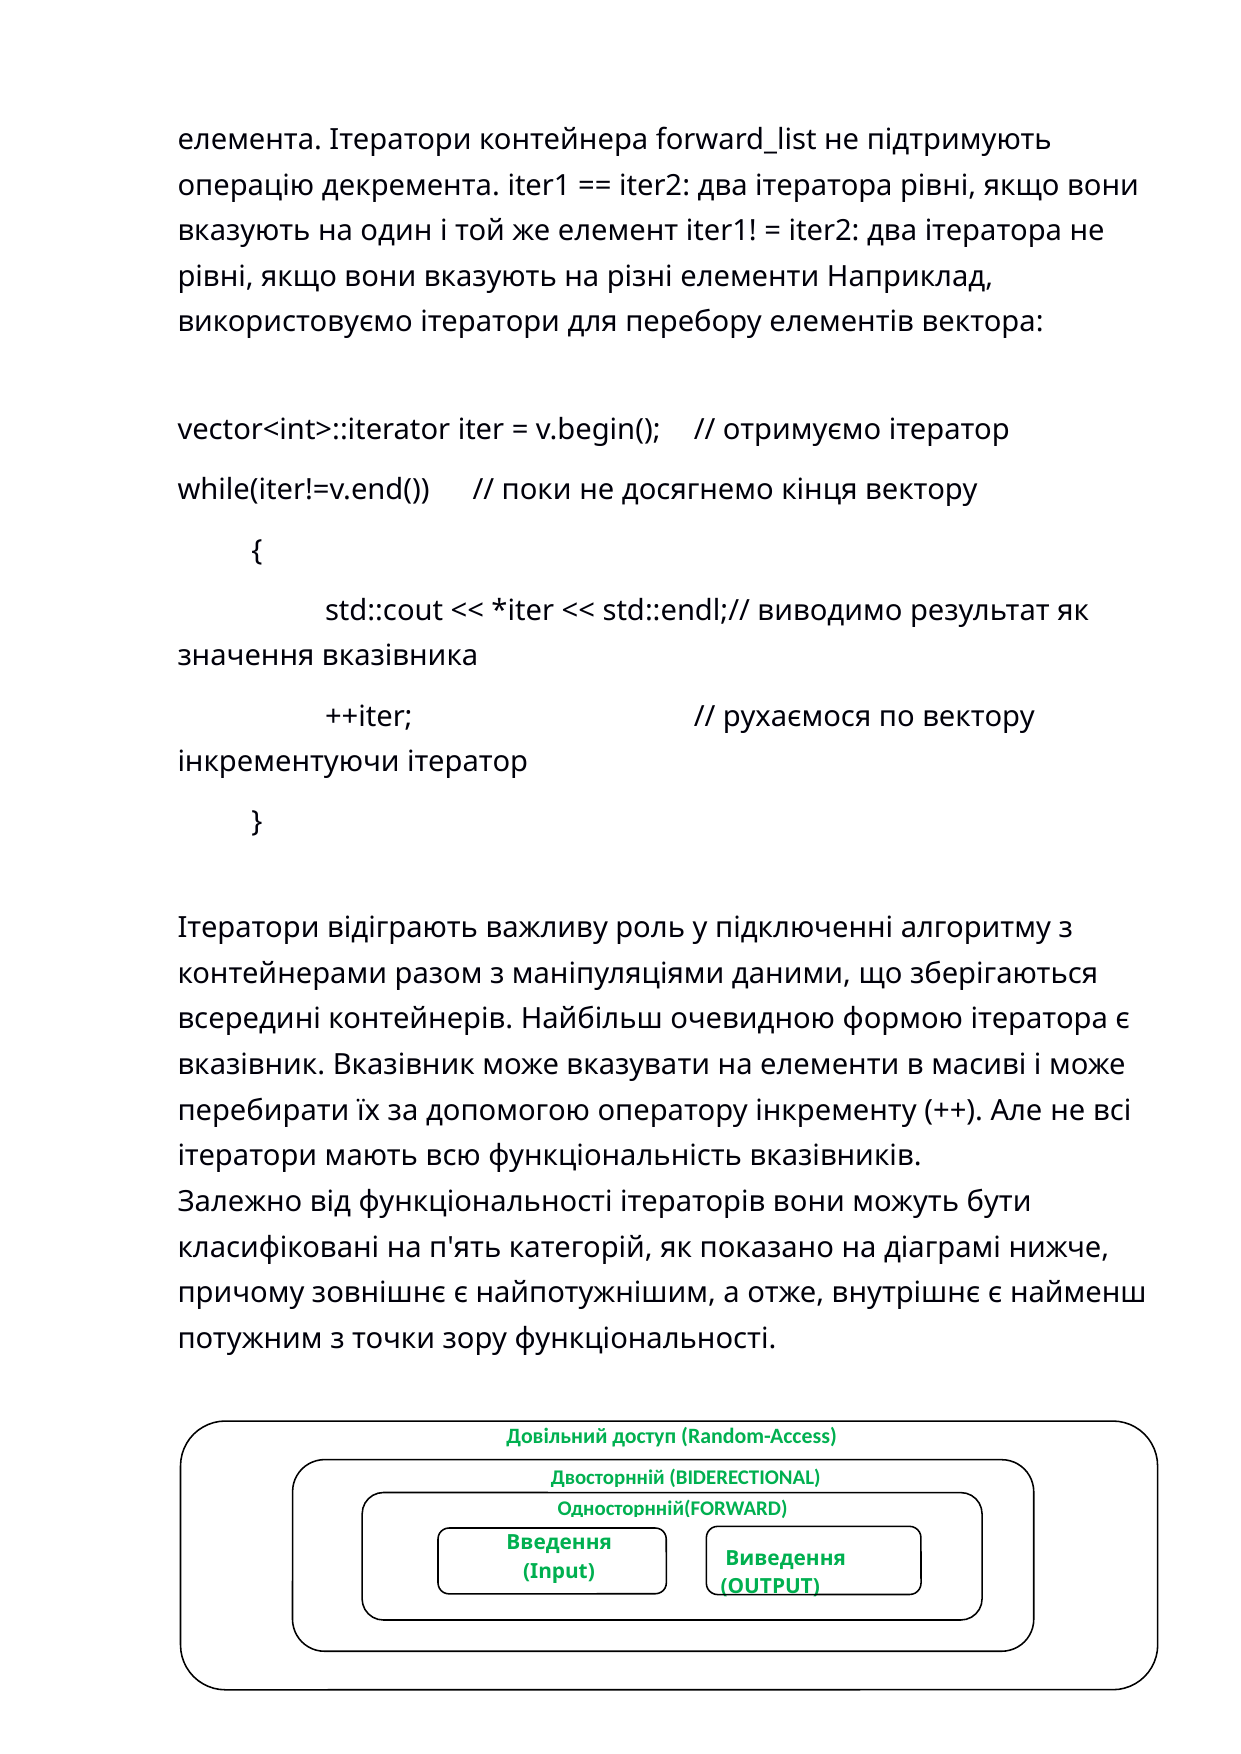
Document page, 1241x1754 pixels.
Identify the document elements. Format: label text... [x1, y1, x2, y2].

text ++iter; // рухаємося по вектору інкрементуючи ітератор [177, 695, 1152, 780]
text Ітератори відіграють важливу роль у підключенні алгоритму з контейнерами разом з маніпуляціями даними, що зберігаються всередині контейнерів. Найбільш очевидною формою ітератора є вказівник. Вказівник може вказувати на елементи в масиві і може перебирати їх за допомогою оператору інкременту (++). Але не всі ітератори мають всю функціональність вказівників. Залежно від функціональності ітераторів вони можуть бути класифіковані на п'ять категорій, як показано на діаграмі нижче, причому зовнішнє є найпотужнішим, а отже, внутрішнє є найменш потужним з точки зору функціональності. [177, 861, 1152, 1357]
text std::cout << *iter << std::endl;// виводимо результат як значення вказівника [177, 589, 1152, 674]
text while(iter!=v.end()) // поки не досягнемо кінця вектору [177, 469, 1152, 508]
text vector<int>::iterator iter = v.begin(); // отримуємо ітератор [177, 408, 1152, 448]
text { [177, 529, 1152, 568]
text } [177, 801, 1152, 840]
text елемента. Ітератори контейнера forward_list не підтримують операцію декремента. iter1 == iter2: два ітератора рівні, якщо вони вказують на один і той же елемент iter1! = iter2: два ітератора не рівні, якщо вони вказують на різні елементи Наприклад, використовуємо ітератори для перебору елементів вектора: [177, 118, 1152, 340]
